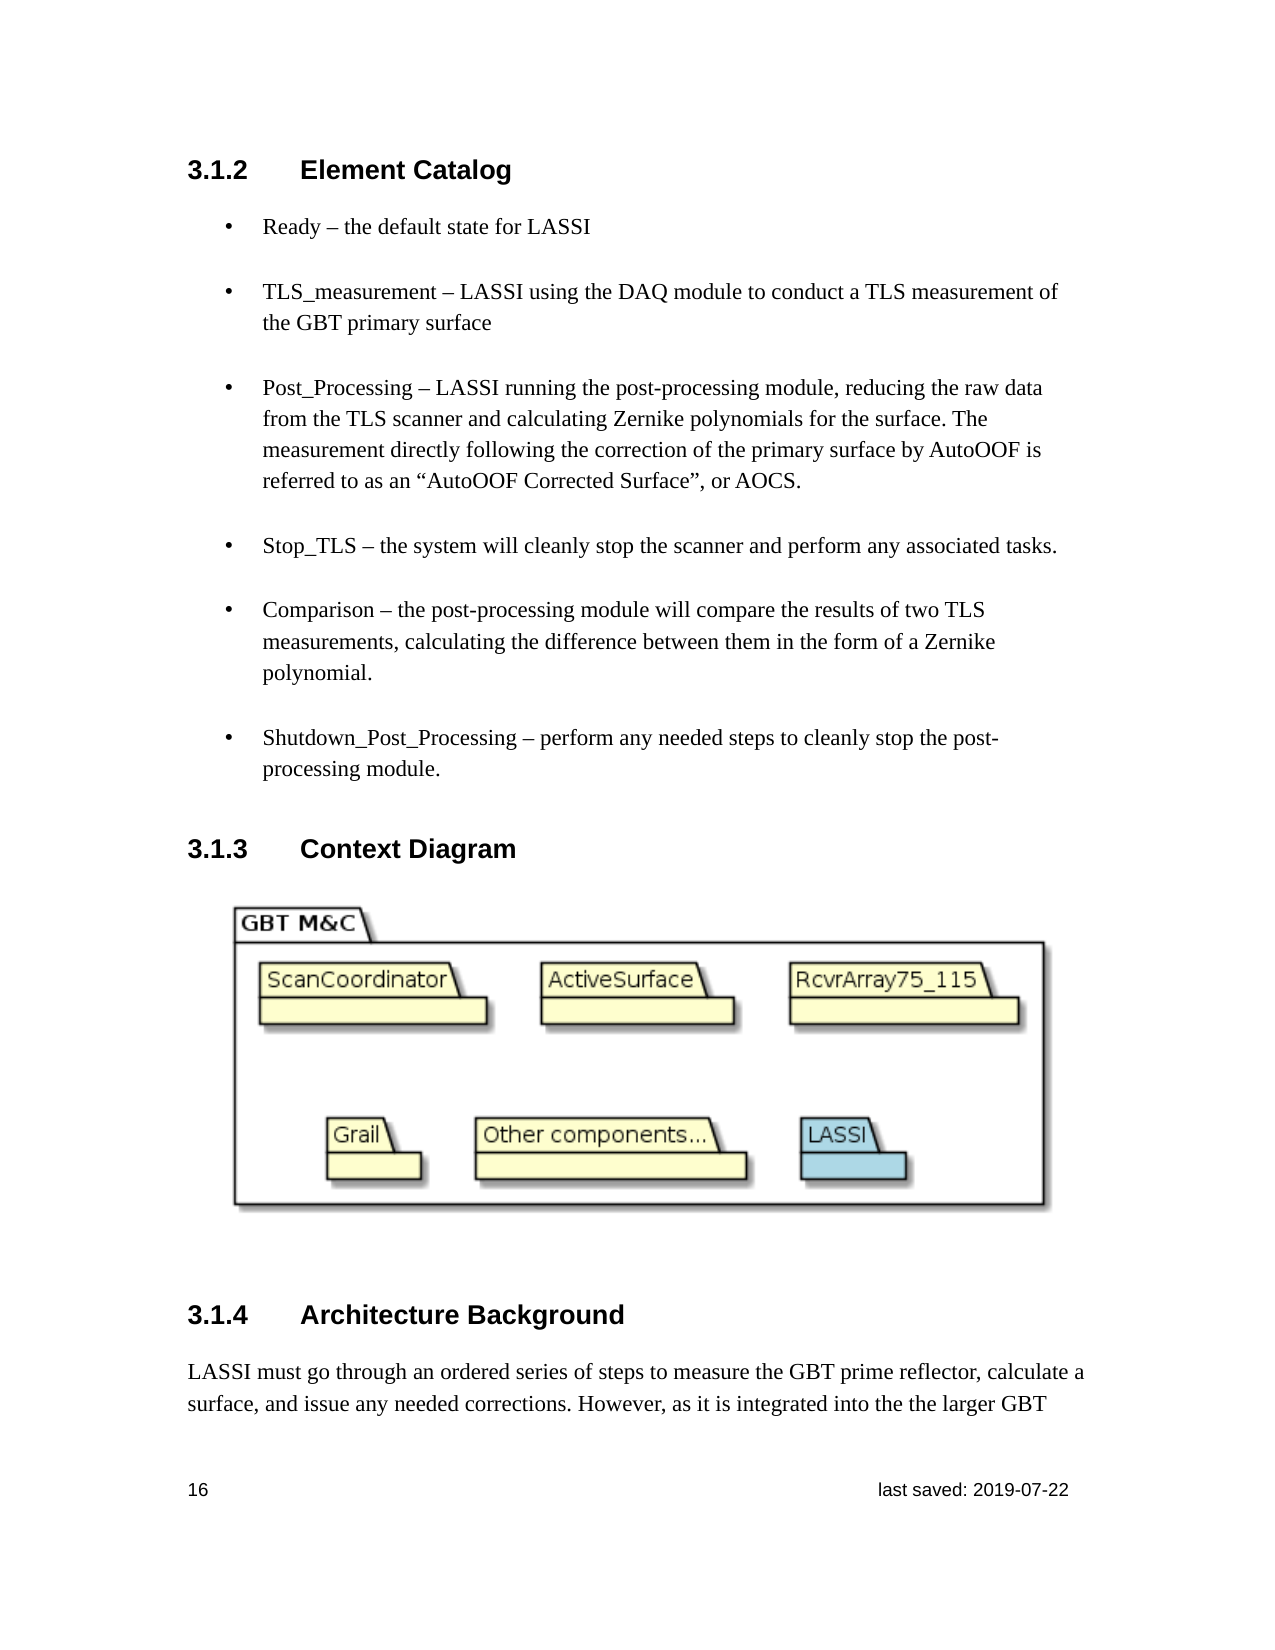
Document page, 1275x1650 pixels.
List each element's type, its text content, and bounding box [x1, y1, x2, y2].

subtitle Element Catalog [187, 150, 1087, 185]
picture [200, 870, 1075, 1221]
list Comparison – the post-processing module will compare the results of two TLS measurements, calculating the difference between them in the form of a Zernike polynomial. [225, 592, 1087, 685]
list Shutdown_Post_Processing – perform any needed steps to cleanly stop the post-processing module. [225, 719, 1087, 781]
list TLS_measurement – LASSI using the DAQ module to conduct a TLS measurement of the GBT primary surface [225, 273, 1087, 335]
subtitle Architecture Background [187, 1295, 1087, 1331]
text LASSI must go through an ordered series of steps to measure the GBT prime reflector, calculate a surface, and issue any needed corrections. However, as it is integrated into the the larger GBT [187, 1353, 1087, 1416]
subtitle Context Diagram [187, 829, 1087, 864]
list Post_Processing – LASSI running the post-processing module, reducing the raw data from the TLS scanner and calculating Zernike polynomials for the surface. The measurement directly following the correction of the primary surface by AutoOOF is referred to as an “AutoOOF Corrected Surface”, or AOCS. [225, 369, 1087, 494]
list Stop_TLS – the system will cleanly stop the scanner and perform any associated tasks. [225, 527, 1087, 558]
list Ready – the default state for LASSI [225, 208, 1087, 239]
